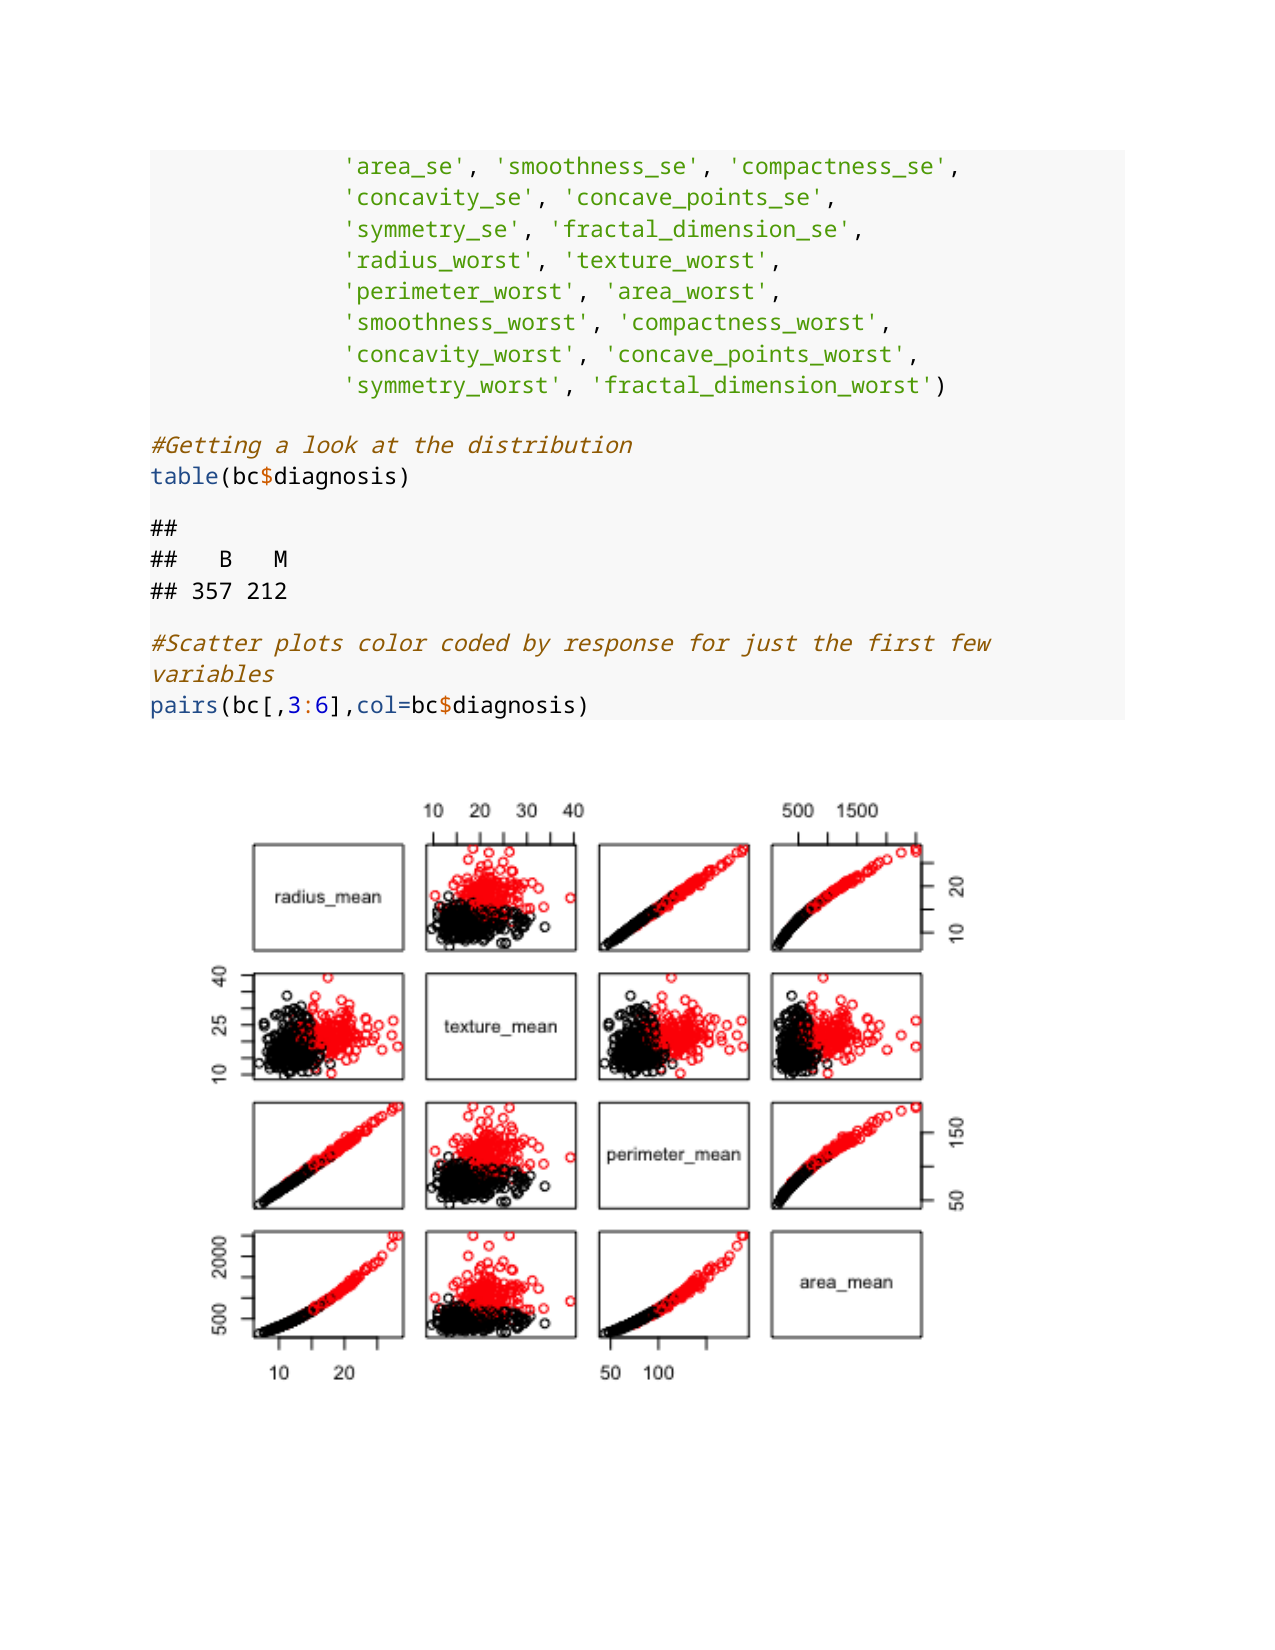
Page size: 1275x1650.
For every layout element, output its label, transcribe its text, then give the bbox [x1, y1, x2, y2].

picture [150, 741, 1025, 1442]
text ## ## B M ## 357 212 [150, 512, 1125, 606]
text #Scatter plots color coded by response for just the first few variables pairs(bc[,3:6],col=bc$diagnosis) [274, 627, 1125, 720]
text bc<-read.table("https://archive.ics.uci.edu/ml/machine-learning-databases/breast-cancer-wisconsin/wdbc.data",header=F,sep=",") names(bc)<- c('id_number', 'diagnosis', 'radius_mean', 'texture_mean', 'perimeter_mean', 'area_mean', 'smoothness_mean', 'compactness_mean', 'concavity_mean','concave_points_mean', 'symmetry_mean', 'fractal_dimension_mean', 'radius_se', 'texture_se', 'perimeter_se', 'area_se', 'smoothness_se', 'compactness_se', 'concavity_se', 'concave_points_se', 'symmetry_se', 'fractal_dimension_se', 'radius_worst', 'texture_worst', 'perimeter_worst', 'area_worst', 'smoothness_worst', 'compactness_worst', 'concavity_worst', 'concave_points_worst', 'symmetry_worst', 'fractal_dimension_worst') #Getting a look at the distribution table(bc$diagnosis) [150, 150, 1125, 491]
